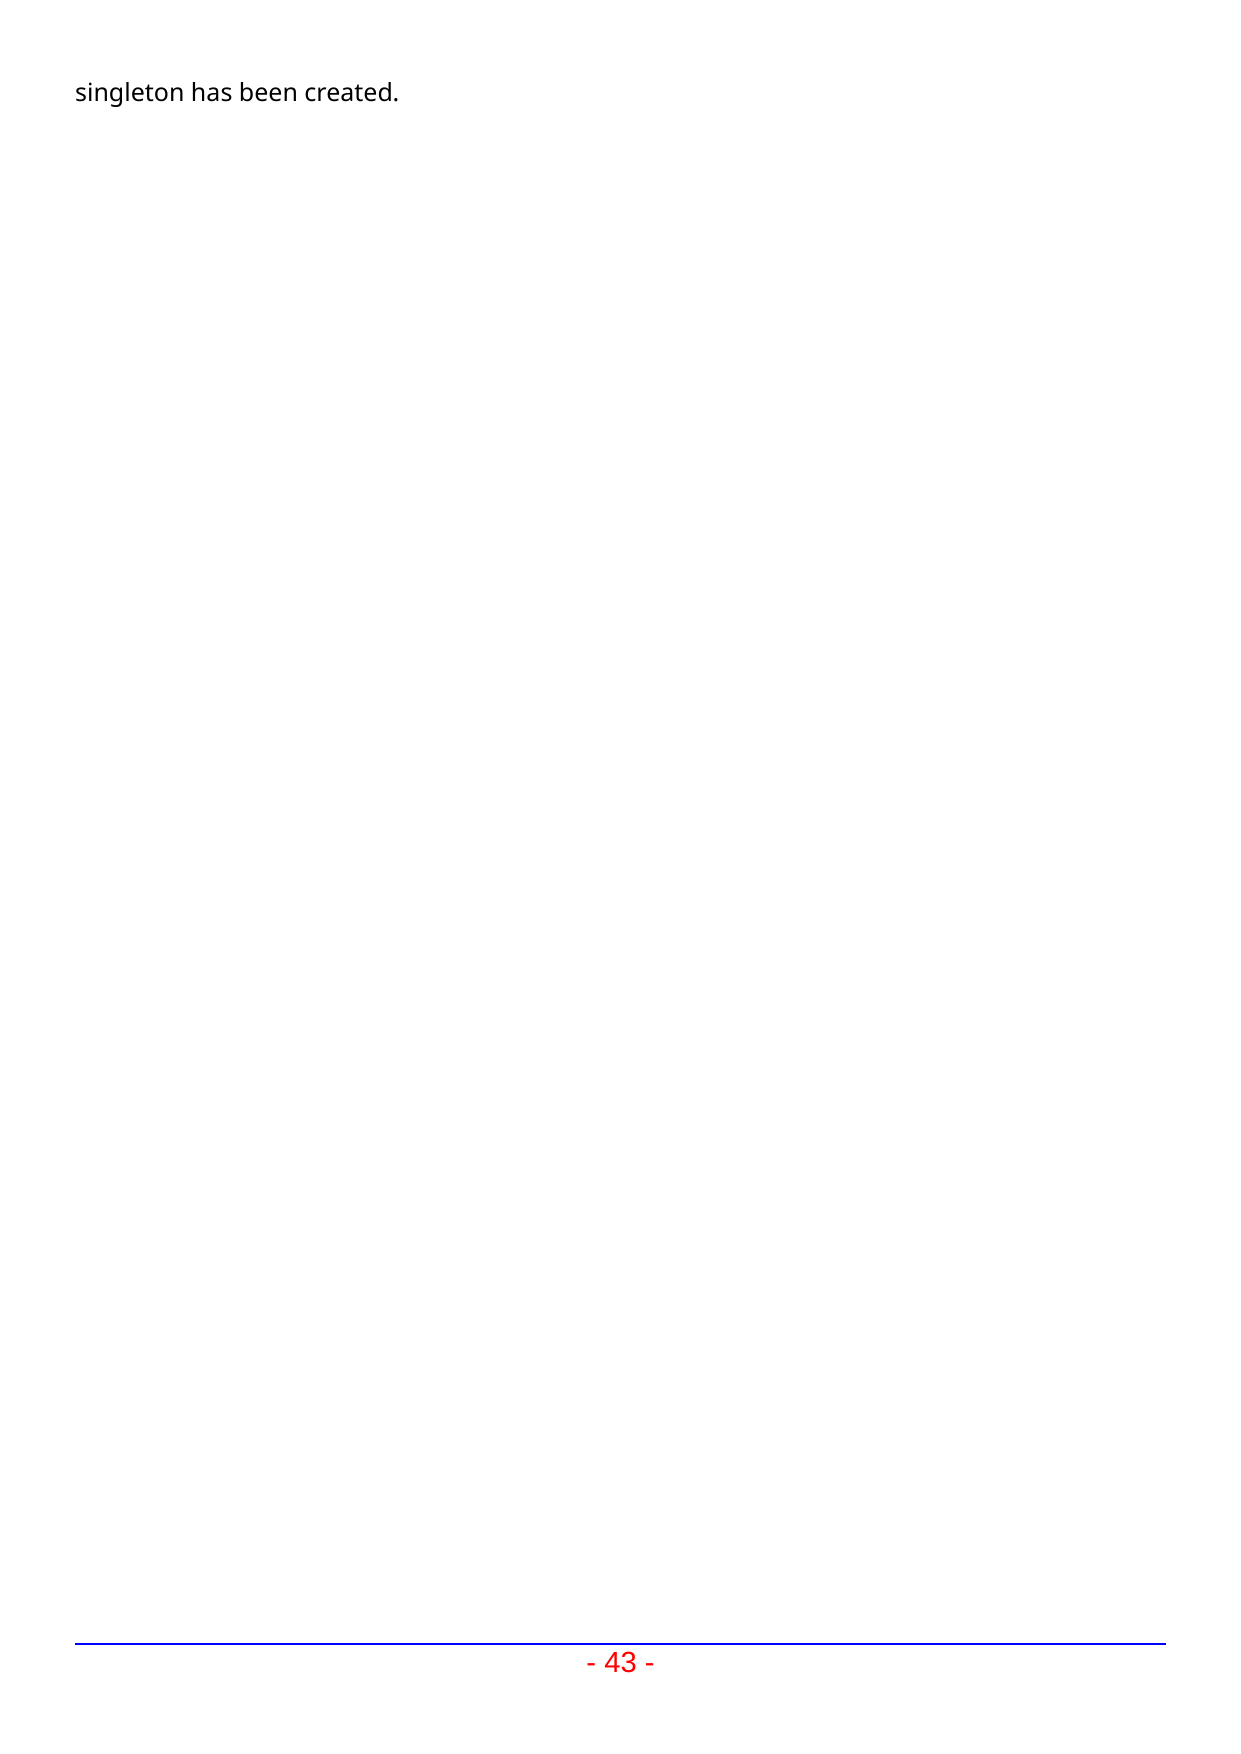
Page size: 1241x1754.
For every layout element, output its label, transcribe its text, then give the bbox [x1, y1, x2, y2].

text singleton has been created. [75, 75, 1166, 109]
